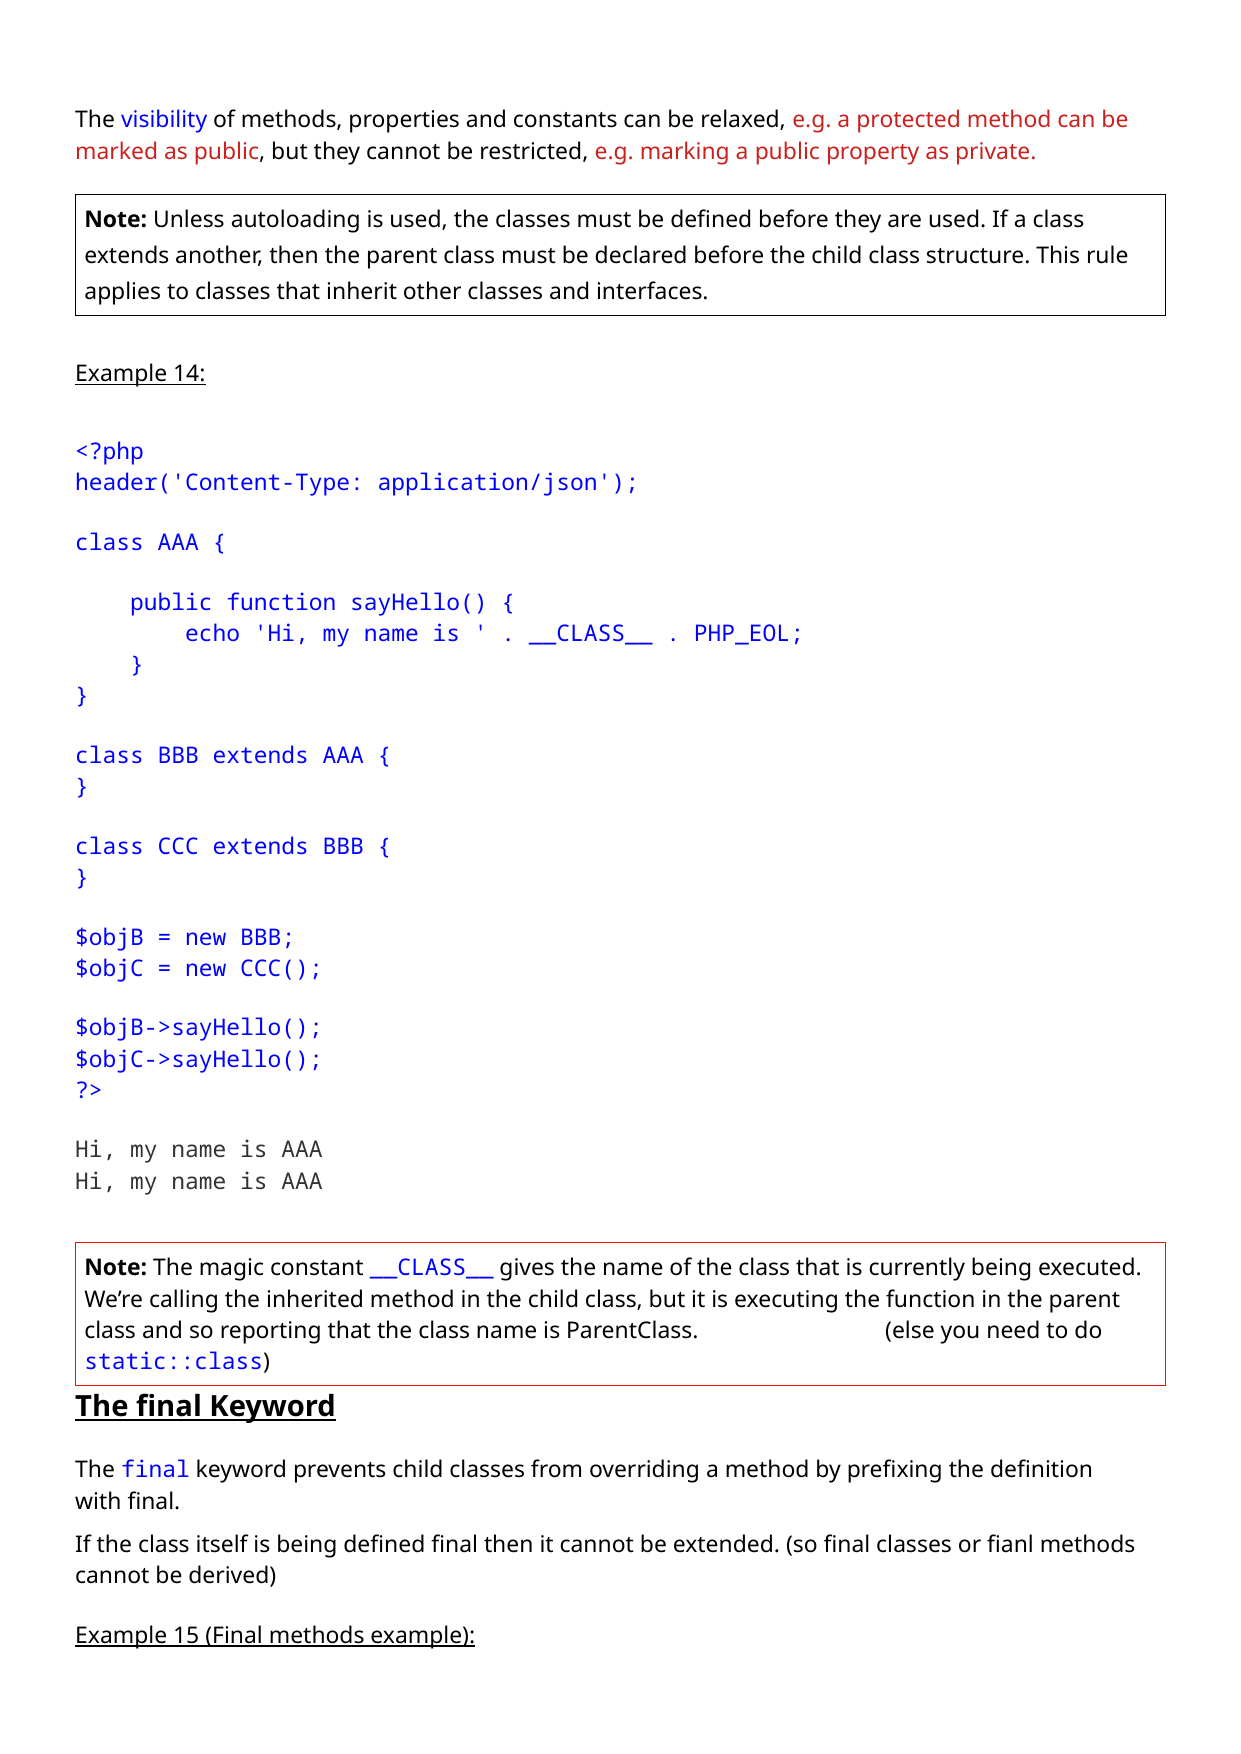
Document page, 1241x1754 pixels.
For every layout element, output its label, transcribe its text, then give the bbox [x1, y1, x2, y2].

text header('Content-Type: application/json'); [75, 466, 1166, 497]
text Note: Unless autoloading is used, the classes must be defined before they are used. If a class extends another, then the parent class must be declared before the child class structure. This rule applies to classes that inherit other classes and interfaces. [76, 195, 1165, 315]
text echo 'Hi, my name is ' . __CLASS__ . PHP_EOL; [75, 617, 1166, 648]
text class BBB extends AAA { [75, 739, 1166, 770]
text Example 14: [75, 357, 1166, 389]
text The final keyword prevents child classes from overriding a method by prefixing the definition with final. [75, 1453, 1166, 1516]
text If the class itself is being defined final then it cannot be extended. (so final classes or fianl methods cannot be derived) [75, 1528, 1166, 1590]
text The visibility of methods, properties and constants can be relaxed, e.g. a protected method can be marked as public, but they cannot be restricted, e.g. marking a public property as private. [75, 103, 1166, 166]
text $objC = new CCC(); [75, 952, 1166, 983]
text } [75, 770, 1166, 801]
text Note: The magic constant __CLASS__ gives the name of the class that is currently being executed. We’re calling the inherited method in the child class, but it is executing the function in the parent class and so reporting that the class name is ParentClass. (else you need to do static::class) [76, 1243, 1165, 1385]
text } [75, 679, 1166, 710]
text } [75, 648, 1166, 679]
text class AAA { [75, 526, 1166, 557]
text } [75, 861, 1166, 892]
text Example 15 (Final methods example): [75, 1619, 1166, 1650]
text Hi, my name is AAA [75, 1164, 1166, 1196]
text The final Keyword [75, 1386, 1166, 1425]
text $objB->sayHello(); [75, 1011, 1166, 1042]
text $objB = new BBB; [75, 920, 1166, 952]
text ?> [75, 1074, 1166, 1105]
text Hi, my name is AAA [75, 1133, 1166, 1164]
text class CCC extends BBB { [75, 829, 1166, 861]
text <?php [75, 435, 1166, 466]
text $objC->sayHello(); [75, 1042, 1166, 1074]
text public function sayHello() { [75, 585, 1166, 617]
